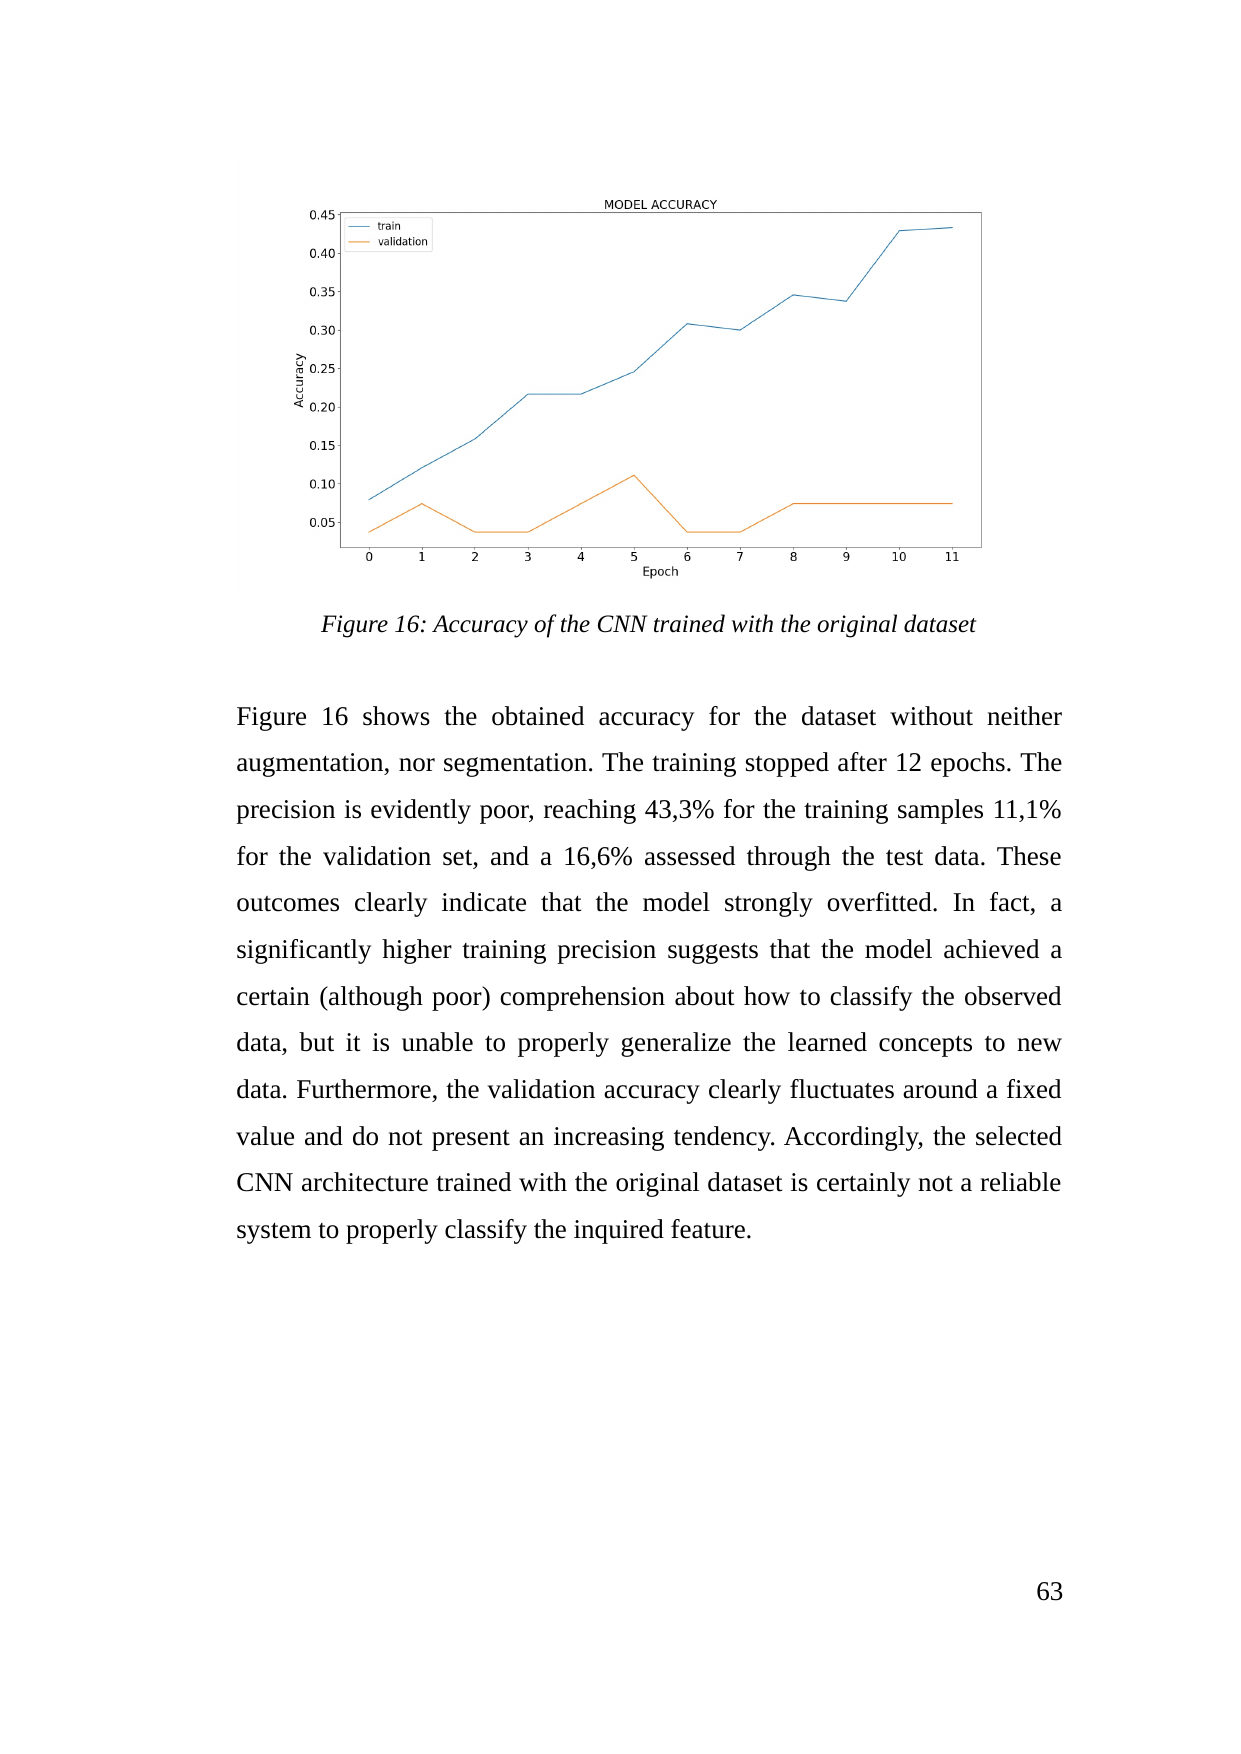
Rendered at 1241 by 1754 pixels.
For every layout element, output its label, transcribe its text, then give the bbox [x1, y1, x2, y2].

text Figure 16: Accuracy of the CNN trained with the original dataset [236, 595, 1063, 638]
picture [236, 160, 1063, 595]
text Figure 16 shows the obtained accuracy for the dataset without neither augmentation, nor segmentation. The training stopped after 12 epochs. The precision is evidently poor, reaching 43,3% for the training samples 11,1% for the validation set, and a 16,6% assessed through the test data. These outcomes clearly indicate that the model strongly overfitted. In fact, a significantly higher training precision suggests that the model achieved a certain (although poor) comprehension about how to classify the observed data, but it is unable to properly generalize the learned concepts to new data. Furthermore, the validation accuracy clearly fluctuates around a fixed value and do not present an increasing tendency. Accordingly, the selected CNN architecture trained with the original dataset is certainly not a reliable system to properly classify the inquired feature. [236, 700, 1063, 1244]
